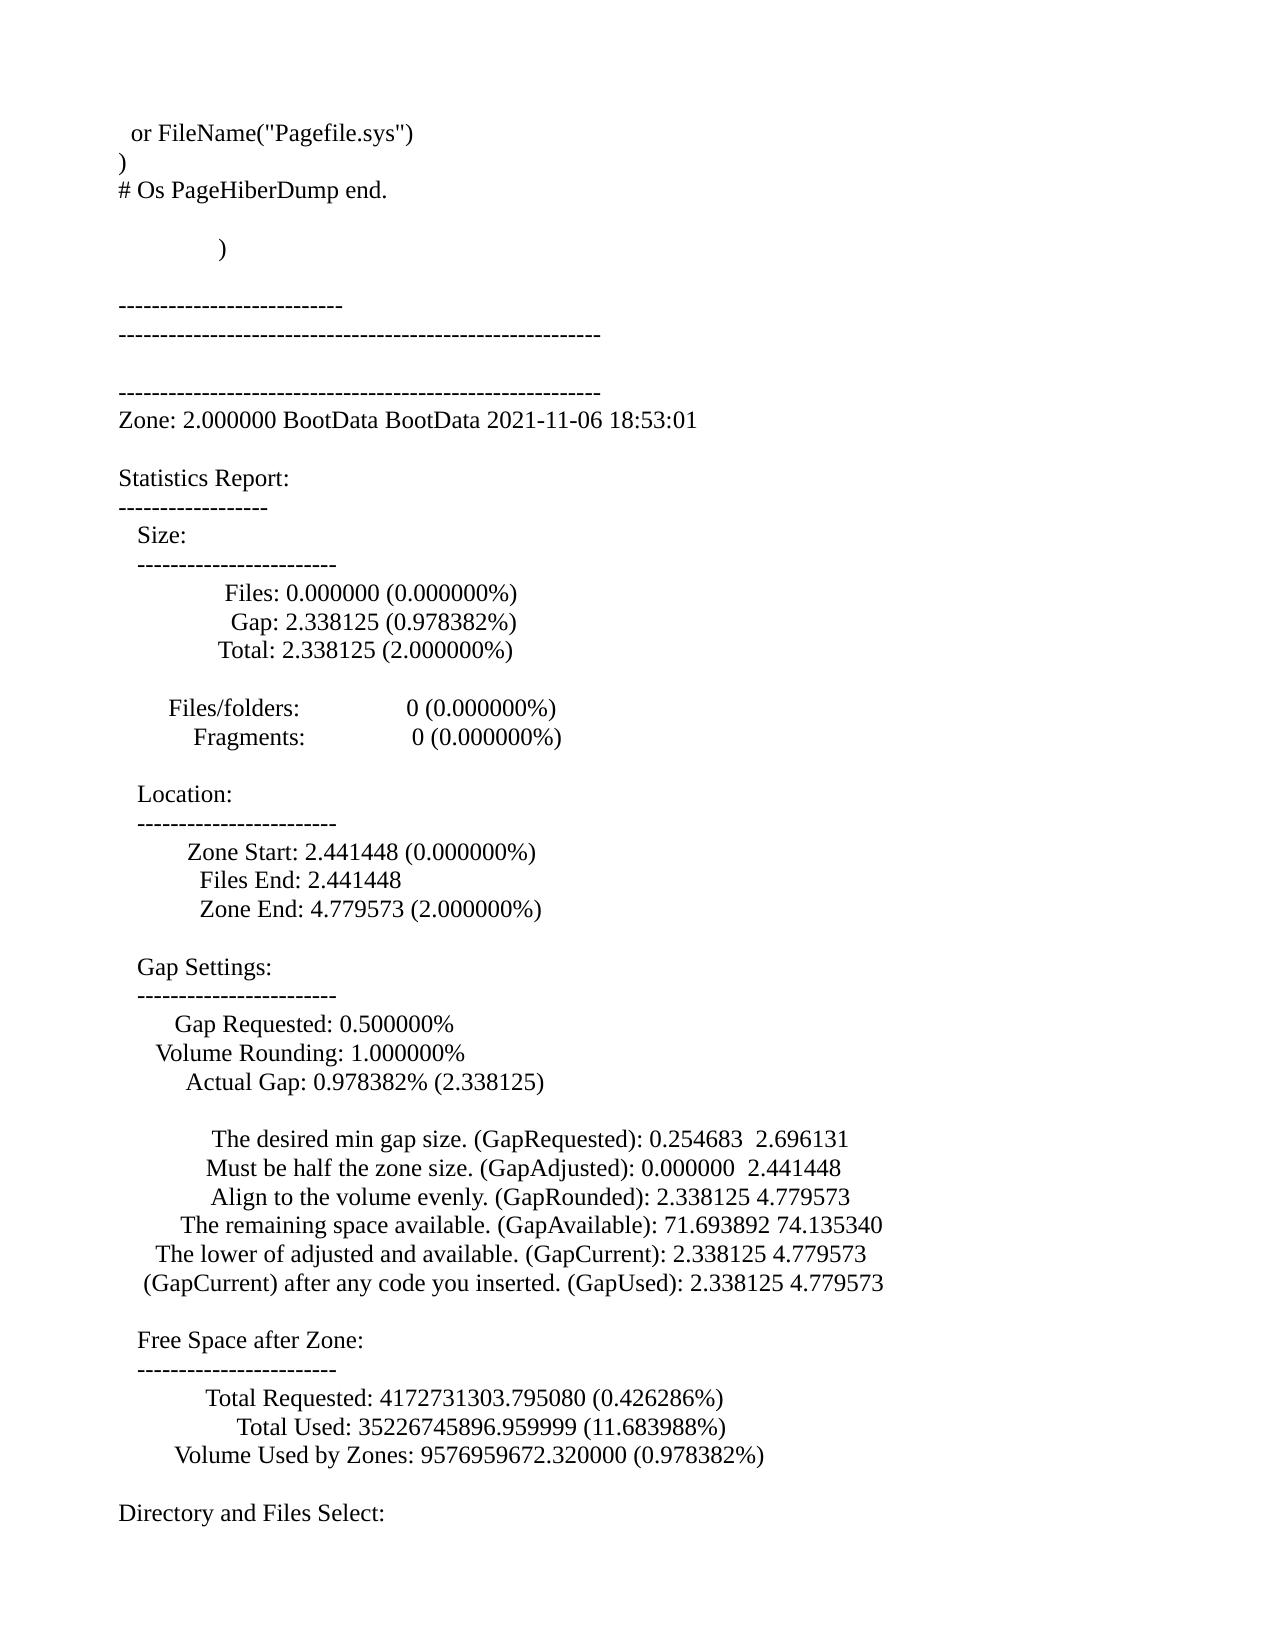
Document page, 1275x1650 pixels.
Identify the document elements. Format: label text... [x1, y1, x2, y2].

text Location: [118, 779, 1157, 808]
text (GapCurrent) after any code you inserted. (GapUsed): 2.338125 4.779573 [118, 1268, 1157, 1297]
text Gap: 2.338125 (0.978382%) [118, 607, 1157, 636]
text Total Requested: 4172731303.795080 (0.426286%) [118, 1383, 1157, 1412]
text ------------------------ [118, 981, 1157, 1009]
text Actual Gap: 0.978382% (2.338125) [118, 1067, 1157, 1096]
text Directory and Files Select: [118, 1498, 1157, 1527]
text # Os PageHiberDump end. [118, 176, 1157, 204]
text Zone Start: 2.441448 (0.000000%) [118, 837, 1157, 866]
text Free Space after Zone: [118, 1326, 1157, 1354]
text Files/folders: 0 (0.000000%) [118, 693, 1157, 722]
text ------------------------ [118, 549, 1157, 578]
text Must be half the zone size. (GapAdjusted): 0.000000 2.441448 [118, 1153, 1157, 1182]
text Volume Used by Zones: 9576959672.320000 (0.978382%) [118, 1441, 1157, 1469]
text Total: 2.338125 (2.000000%) [118, 636, 1157, 664]
text --------------------------- [118, 291, 1157, 319]
text Gap Requested: 0.500000% [118, 1009, 1157, 1038]
text The desired min gap size. (GapRequested): 0.254683 2.696131 [118, 1124, 1157, 1153]
text Total Used: 35226745896.959999 (11.683988%) [118, 1412, 1157, 1441]
text ---------------------------------------------------------- [118, 377, 1157, 406]
text Volume Rounding: 1.000000% [118, 1038, 1157, 1067]
text ------------------------ [118, 1354, 1157, 1383]
text Align to the volume evenly. (GapRounded): 2.338125 4.779573 [118, 1182, 1157, 1211]
text Fragments: 0 (0.000000%) [118, 722, 1157, 751]
text ) [118, 147, 1157, 176]
text The lower of adjusted and available. (GapCurrent): 2.338125 4.779573 [118, 1239, 1157, 1268]
text Files: 0.000000 (0.000000%) [118, 578, 1157, 607]
text Zone End: 4.779573 (2.000000%) [118, 894, 1157, 923]
text Gap Settings: [118, 952, 1157, 981]
text Statistics Report: [118, 463, 1157, 492]
text ------------------ [118, 492, 1157, 521]
text The remaining space available. (GapAvailable): 71.693892 74.135340 [118, 1211, 1157, 1239]
text Files End: 2.441448 [118, 866, 1157, 894]
text Zone: 2.000000 BootData BootData 2021-11-06 18:53:01 [118, 406, 1157, 434]
text ------------------------ [118, 808, 1157, 837]
text ---------------------------------------------------------- [118, 319, 1157, 348]
text Size: [118, 521, 1157, 549]
text or FileName("Pagefile.sys") [118, 118, 1157, 147]
text ) [118, 233, 1157, 262]
